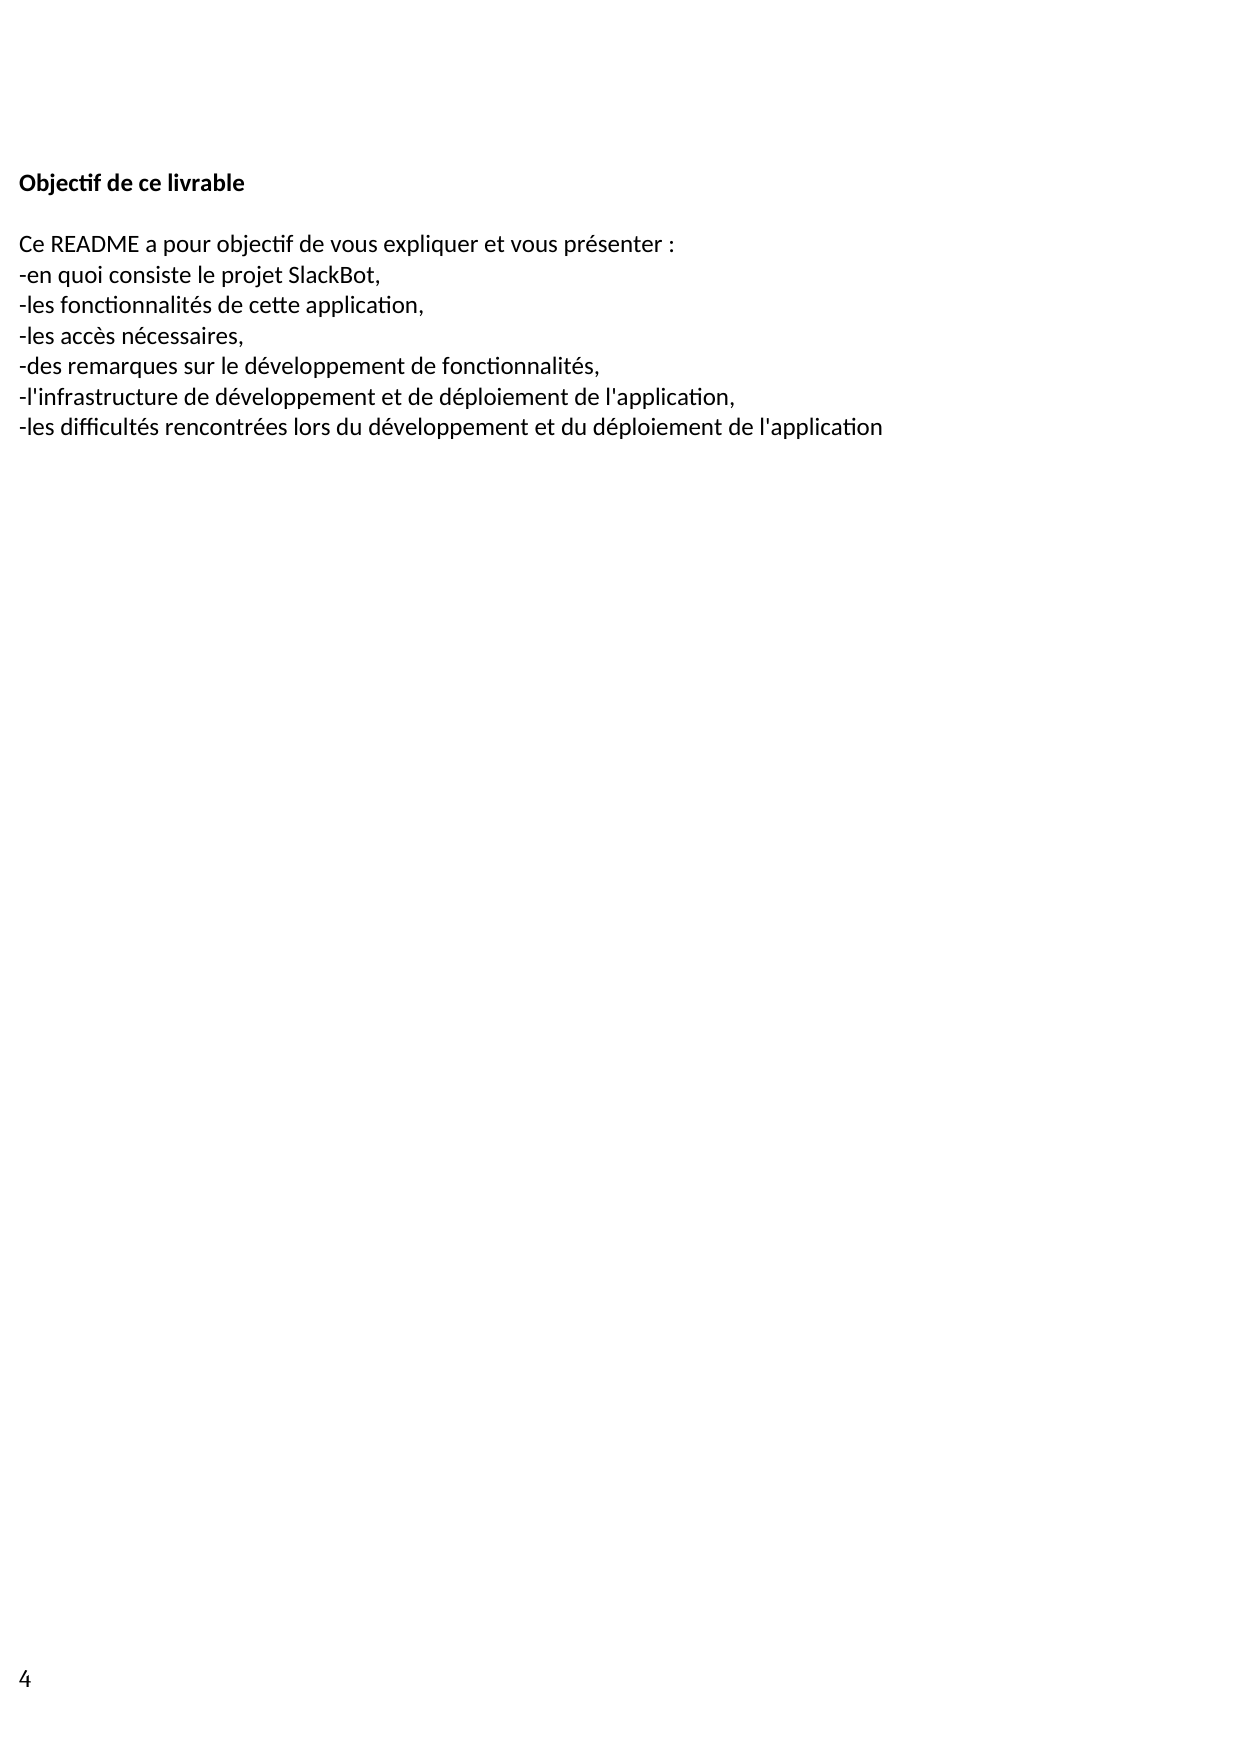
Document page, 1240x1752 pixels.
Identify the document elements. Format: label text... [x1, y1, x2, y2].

text Objectif de ce livrable [19, 167, 1219, 198]
text -les fonctionnalités de cette application, [19, 289, 1219, 320]
text Ce README a pour objectif de vous expliquer et vous présenter : [19, 228, 1219, 259]
text -les accès nécessaires, [19, 320, 1219, 351]
text -les difficultés rencontrées lors du développement et du déploiement de l'application [19, 412, 1219, 442]
text -en quoi consiste le projet SlackBot, [19, 259, 1219, 289]
text -des remarques sur le développement de fonctionnalités, [19, 351, 1219, 381]
text -l'infrastructure de développement et de déploiement de l'application, [19, 381, 1219, 412]
